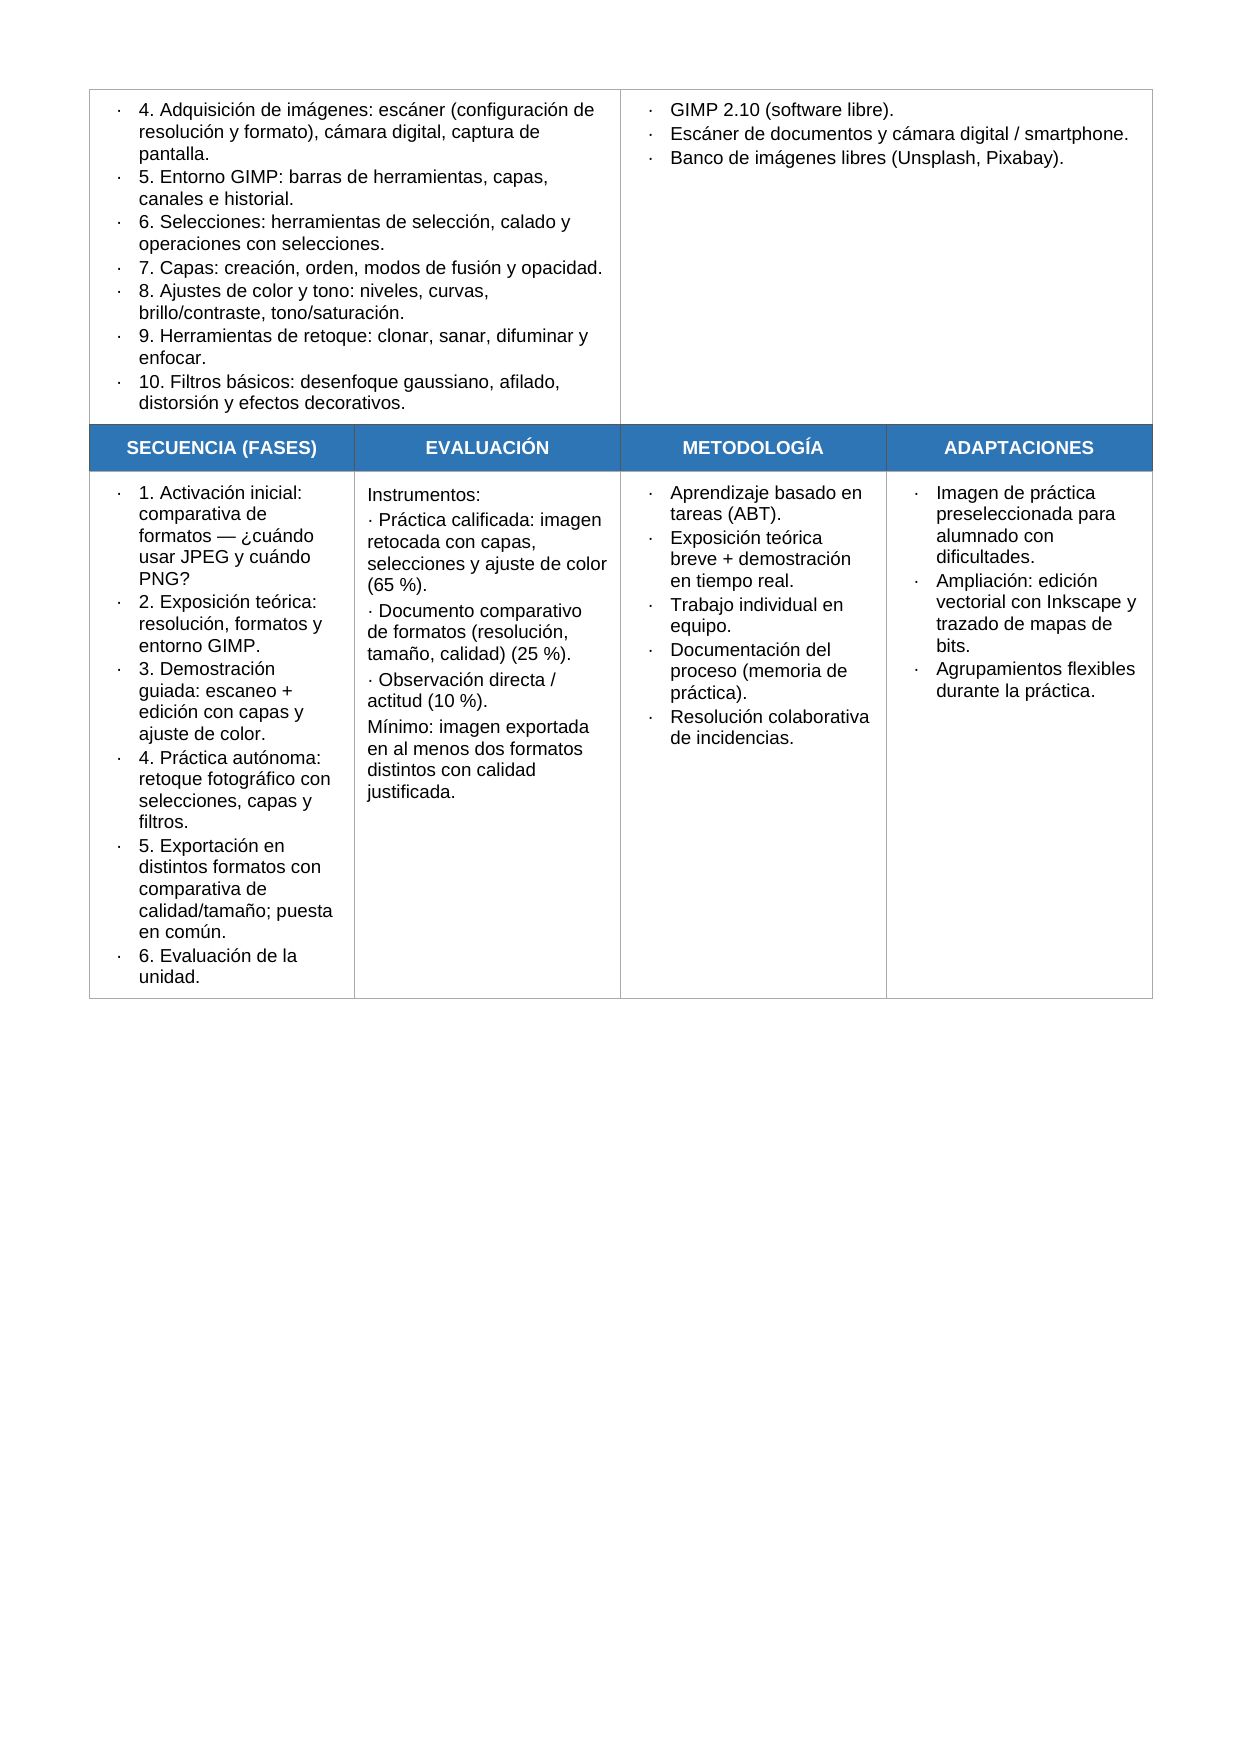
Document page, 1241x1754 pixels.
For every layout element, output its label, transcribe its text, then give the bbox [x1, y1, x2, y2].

table_cell Aprendizaje basado en tareas (ABT). Exposición teórica breve + demostración en tiempo real. Trabajo individual en equipo. Documentación del proceso (memoria de práctica). Resolución colaborativa de incidencias. [621, 472, 886, 998]
table_cell SECUENCIA (FASES) [90, 425, 354, 471]
table_cell Aula de informática con equipos individuales. Suite ofimática: Microsoft 365 y LibreOffice. Pizarra digital / proyector. Fichas de prácticas guiadas. Acceso a Internet y documentación oficial de las aplicaciones. GIMP 2.10 (software libre). Escáner de documentos y cámara digital / smartphone. Banco de imágenes libres (Unsplash, Pixabay). [621, 90, 1152, 424]
table_cell 1. Activación inicial: comparativa de formatos — ¿cuándo usar JPEG y cuándo PNG? 2. Exposición teórica: resolución, formatos y entorno GIMP. 3. Demostración guiada: escaneo + edición con capas y ajuste de color. 4. Práctica autónoma: retoque fotográfico con selecciones, capas y filtros. 5. Exportación en distintos formatos con comparativa de calidad/tamaño; puesta en común. 6. Evaluación de la unidad. [90, 472, 354, 998]
table_cell 1. Imagen digital: conceptos de píxel, resolución (ppp/dpi), profundidad de color y espacio de color. 2. Formatos de mapa de bits: JPEG, PNG, GIF, BMP, TIFF y RAW. Compresión con y sin pérdida. 3. Formatos vectoriales: SVG, AI, WMF. Diferencias con mapa de bits. 4. Adquisición de imágenes: escáner (configuración de resolución y formato), cámara digital, captura de pantalla. 5. Entorno GIMP: barras de herramientas, capas, canales e historial. 6. Selecciones: herramientas de selección, calado y operaciones con selecciones. 7. Capas: creación, orden, modos de fusión y opacidad. 8. Ajustes de color y tono: niveles, curvas, brillo/contraste, tono/saturación. 9. Herramientas de retoque: clonar, sanar, difuminar y enfocar. 10. Filtros básicos: desenfoque gaussiano, afilado, distorsión y efectos decorativos. [90, 90, 620, 424]
table_cell EVALUACIÓN [355, 425, 620, 471]
table_cell Instrumentos: · Práctica calificada: imagen retocada con capas, selecciones y ajuste de color (65 %). · Documento comparativo de formatos (resolución, tamaño, calidad) (25 %). · Observación directa / actitud (10 %). Mínimo: imagen exportada en al menos dos formatos distintos con calidad justificada. [355, 472, 620, 998]
table_cell ADAPTACIONES [887, 425, 1152, 471]
table_cell METODOLOGÍA [621, 425, 886, 471]
table_cell Imagen de práctica preseleccionada para alumnado con dificultades. Ampliación: edición vectorial con Inkscape y trazado de mapas de bits. Agrupamientos flexibles durante la práctica. [887, 472, 1152, 998]
